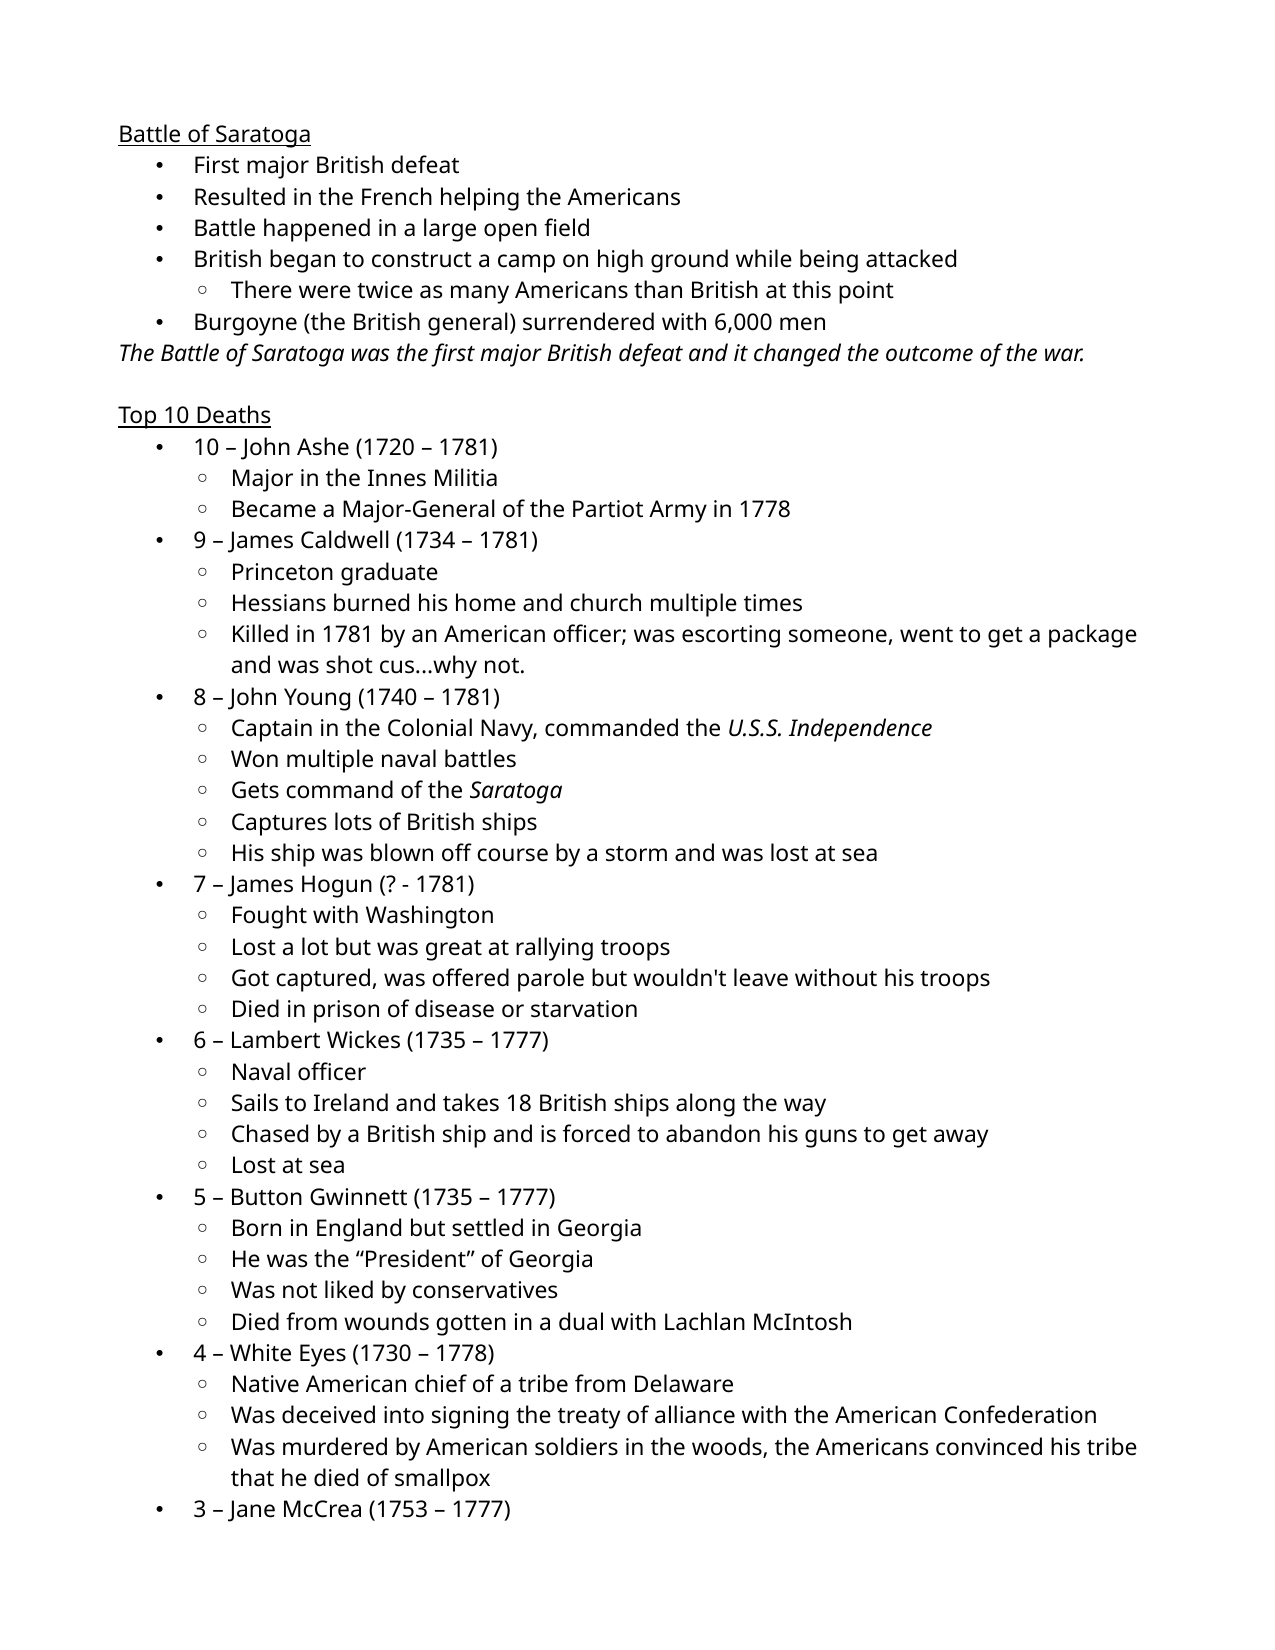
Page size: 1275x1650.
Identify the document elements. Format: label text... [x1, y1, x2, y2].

list Hessians burned his home and church multiple times [193, 587, 1157, 618]
list Lost at sea [193, 1149, 1157, 1181]
list 6 – Lambert Wickes (1735 – 1777) [156, 1024, 1157, 1056]
list Lost a lot but was great at rallying troops [193, 931, 1157, 962]
list 9 – James Caldwell (1734 – 1781) [156, 524, 1157, 556]
list Won multiple naval battles [193, 743, 1157, 774]
list Was murdered by American soldiers in the woods, the Americans convinced his tribe that he died of smallpox [193, 1431, 1157, 1493]
list Was not liked by conservatives [193, 1274, 1157, 1306]
list Killed in 1781 by an American officer; was escorting someone, went to get a package and was shot cus...why not. [193, 618, 1157, 681]
list Born in England but settled in Georgia [193, 1212, 1157, 1243]
list British began to construct a camp on high ground while being attacked [156, 243, 1157, 274]
text Top 10 Deaths [118, 399, 1157, 431]
list Died in prison of disease or starvation [193, 993, 1157, 1024]
list Captures lots of British ships [193, 806, 1157, 837]
list 5 – Button Gwinnett (1735 – 1777) [156, 1181, 1157, 1212]
text The Battle of Saratoga was the first major British defeat and it changed the outcome of the war. [118, 337, 1157, 368]
text Battle of Saratoga [118, 118, 1157, 149]
list Gets command of the Saratoga [193, 774, 1157, 806]
list There were twice as many Americans than British at this point [193, 274, 1157, 306]
list 10 – John Ashe (1720 – 1781) [156, 431, 1157, 462]
list Naval officer [193, 1056, 1157, 1087]
list 8 – John Young (1740 – 1781) [156, 681, 1157, 712]
list Princeton graduate [193, 556, 1157, 587]
list Was deceived into signing the treaty of alliance with the American Confederation [193, 1399, 1157, 1431]
list Sails to Ireland and takes 18 British ships along the way [193, 1087, 1157, 1118]
list Died from wounds gotten in a dual with Lachlan McIntosh [193, 1306, 1157, 1337]
list Major in the Innes Militia [193, 462, 1157, 493]
list Burgoyne (the British general) surrendered with 6,000 men [156, 306, 1157, 337]
list His ship was blown off course by a storm and was lost at sea [193, 837, 1157, 868]
list Resulted in the French helping the Americans [156, 181, 1157, 212]
list Became a Major-General of the Partiot Army in 1778 [193, 493, 1157, 524]
list He was the “President” of Georgia [193, 1243, 1157, 1274]
list Battle happened in a large open field [156, 212, 1157, 243]
list 4 – White Eyes (1730 – 1778) [156, 1337, 1157, 1368]
list Got captured, was offered parole but wouldn't leave without his troops [193, 962, 1157, 993]
list Fought with Washington [193, 899, 1157, 931]
list Chased by a British ship and is forced to abandon his guns to get away [193, 1118, 1157, 1149]
list Native American chief of a tribe from Delaware [193, 1368, 1157, 1399]
list Captain in the Colonial Navy, commanded the U.S.S. Independence [193, 712, 1157, 743]
list 3 – Jane McCrea (1753 – 1777) [156, 1493, 1157, 1524]
list First major British defeat [156, 149, 1157, 181]
list 7 – James Hogun (? - 1781) [156, 868, 1157, 899]
